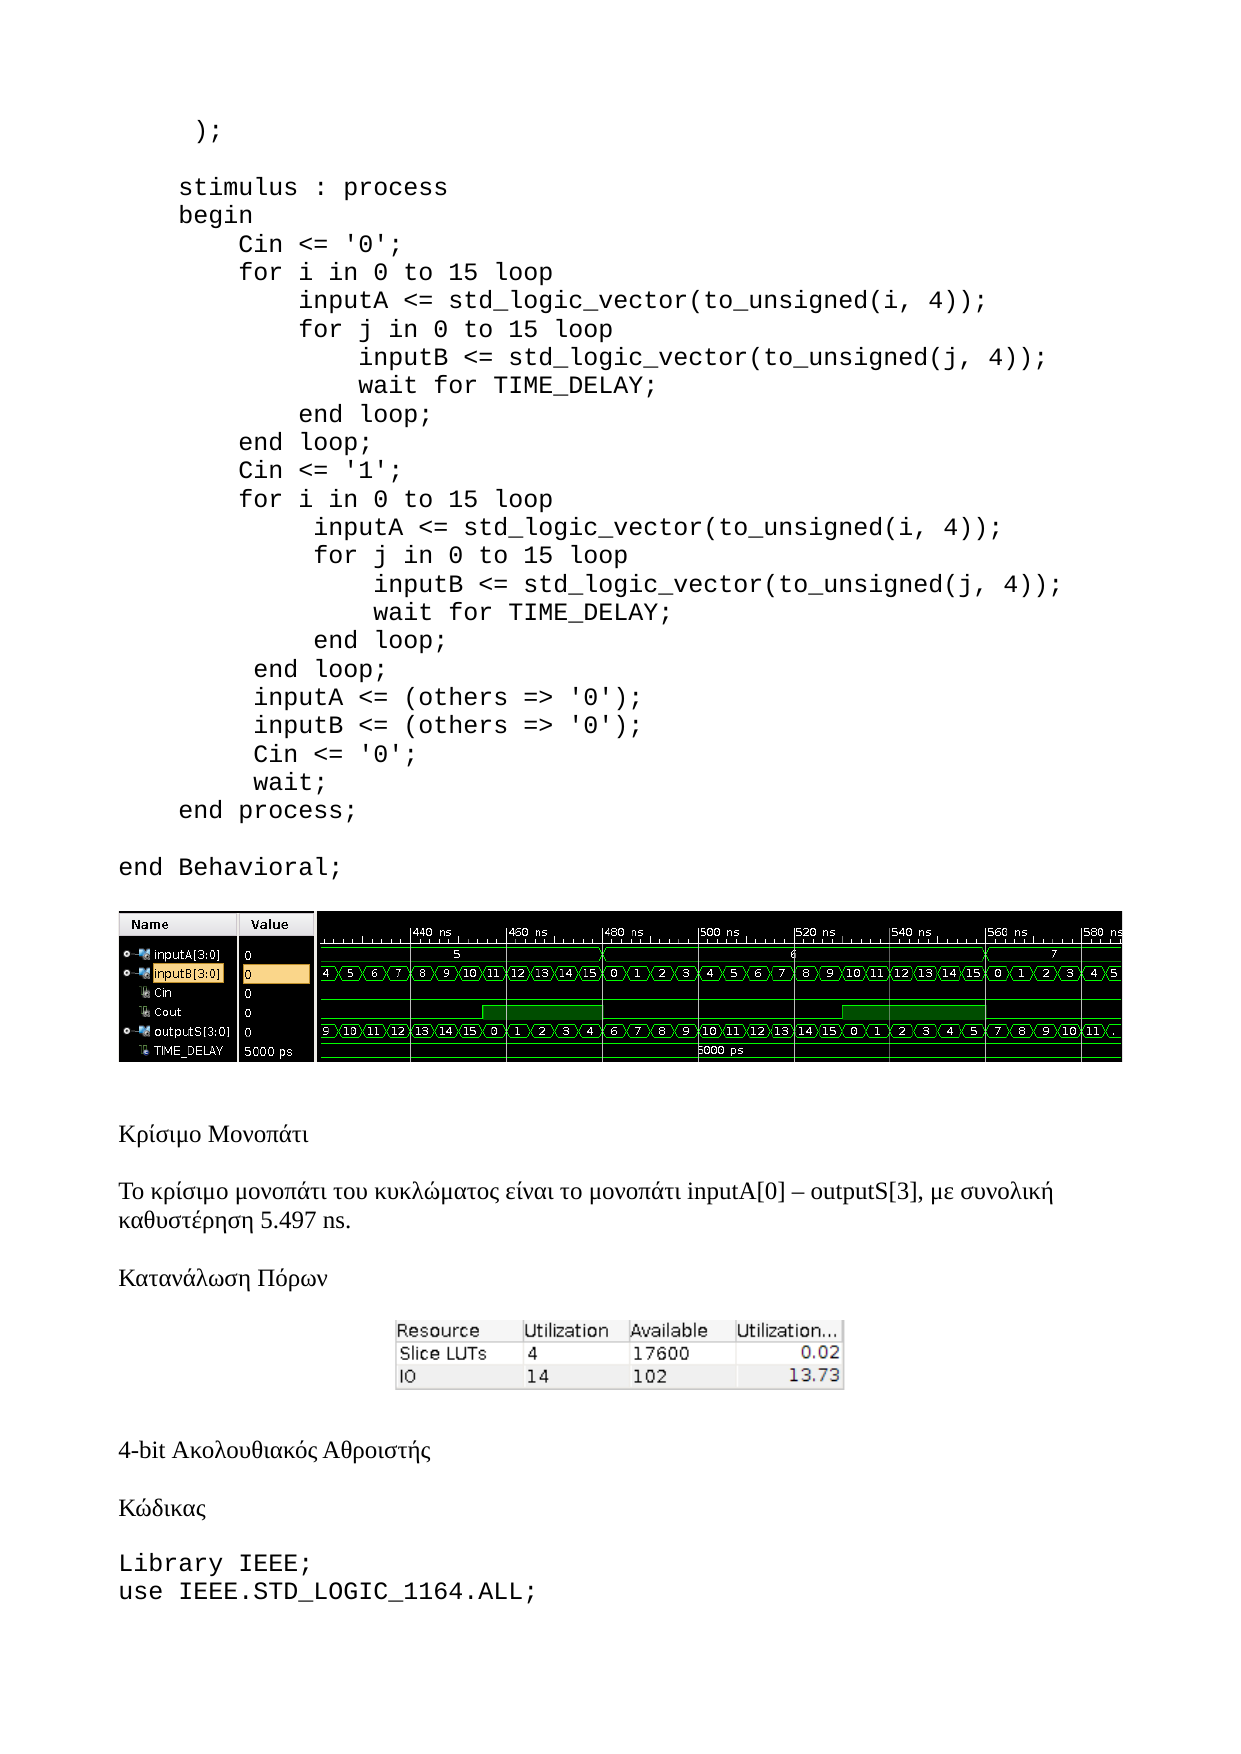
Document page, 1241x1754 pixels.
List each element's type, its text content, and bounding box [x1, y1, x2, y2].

text for j in 0 to 15 loop [118, 543, 1122, 571]
text Το κρίσιμο μονοπάτι του κυκλώματος είναι το μονοπάτι inputA[0] – outputS[3], με συνολική καθυστέρηση 5.497 ns. [118, 1176, 1122, 1234]
text inputA <= std_logic_vector(to_unsigned(i, 4)); [118, 515, 1122, 543]
picture [394, 1320, 846, 1390]
text stimulus : process [118, 175, 1122, 203]
text end loop; [118, 401, 1122, 430]
text for i in 0 to 15 loop [118, 486, 1122, 515]
text end loop; [118, 628, 1122, 656]
text inputB <= (others => '0'); [118, 713, 1122, 741]
text Κρίσιμο Μονοπάτι [118, 1119, 1122, 1148]
text Cin <= '0'; [118, 231, 1122, 260]
text begin [118, 203, 1122, 231]
text end loop; [118, 430, 1122, 458]
text 4-bit Ακολουθιακός Αθροιστής [118, 1435, 1122, 1464]
text wait for TIME_DELAY; [118, 373, 1122, 401]
text inputB <= std_logic_vector(to_unsigned(j, 4)); [118, 345, 1122, 373]
text for i in 0 to 15 loop [118, 260, 1122, 288]
text for j in 0 to 15 loop [118, 316, 1122, 345]
text Cin <= '1'; [118, 458, 1122, 486]
text wait; [118, 770, 1122, 798]
text inputA <= (others => '0'); [118, 685, 1122, 713]
text end Behavioral; [118, 855, 1122, 883]
text ); [118, 118, 1122, 146]
text Κατανάλωση Πόρων [118, 1263, 1122, 1291]
text inputA <= std_logic_vector(to_unsigned(i, 4)); [118, 288, 1122, 316]
picture [118, 911, 1123, 1062]
text wait for TIME_DELAY; [118, 600, 1122, 628]
text Κώδικας [118, 1493, 1122, 1521]
text end process; [118, 798, 1122, 826]
text Cin <= '0'; [118, 741, 1122, 770]
text use IEEE.STD_LOGIC_1164.ALL; [118, 1578, 1122, 1607]
text end loop; [118, 656, 1122, 685]
text Library IEEE; [118, 1550, 1122, 1578]
text inputB <= std_logic_vector(to_unsigned(j, 4)); [118, 571, 1122, 600]
